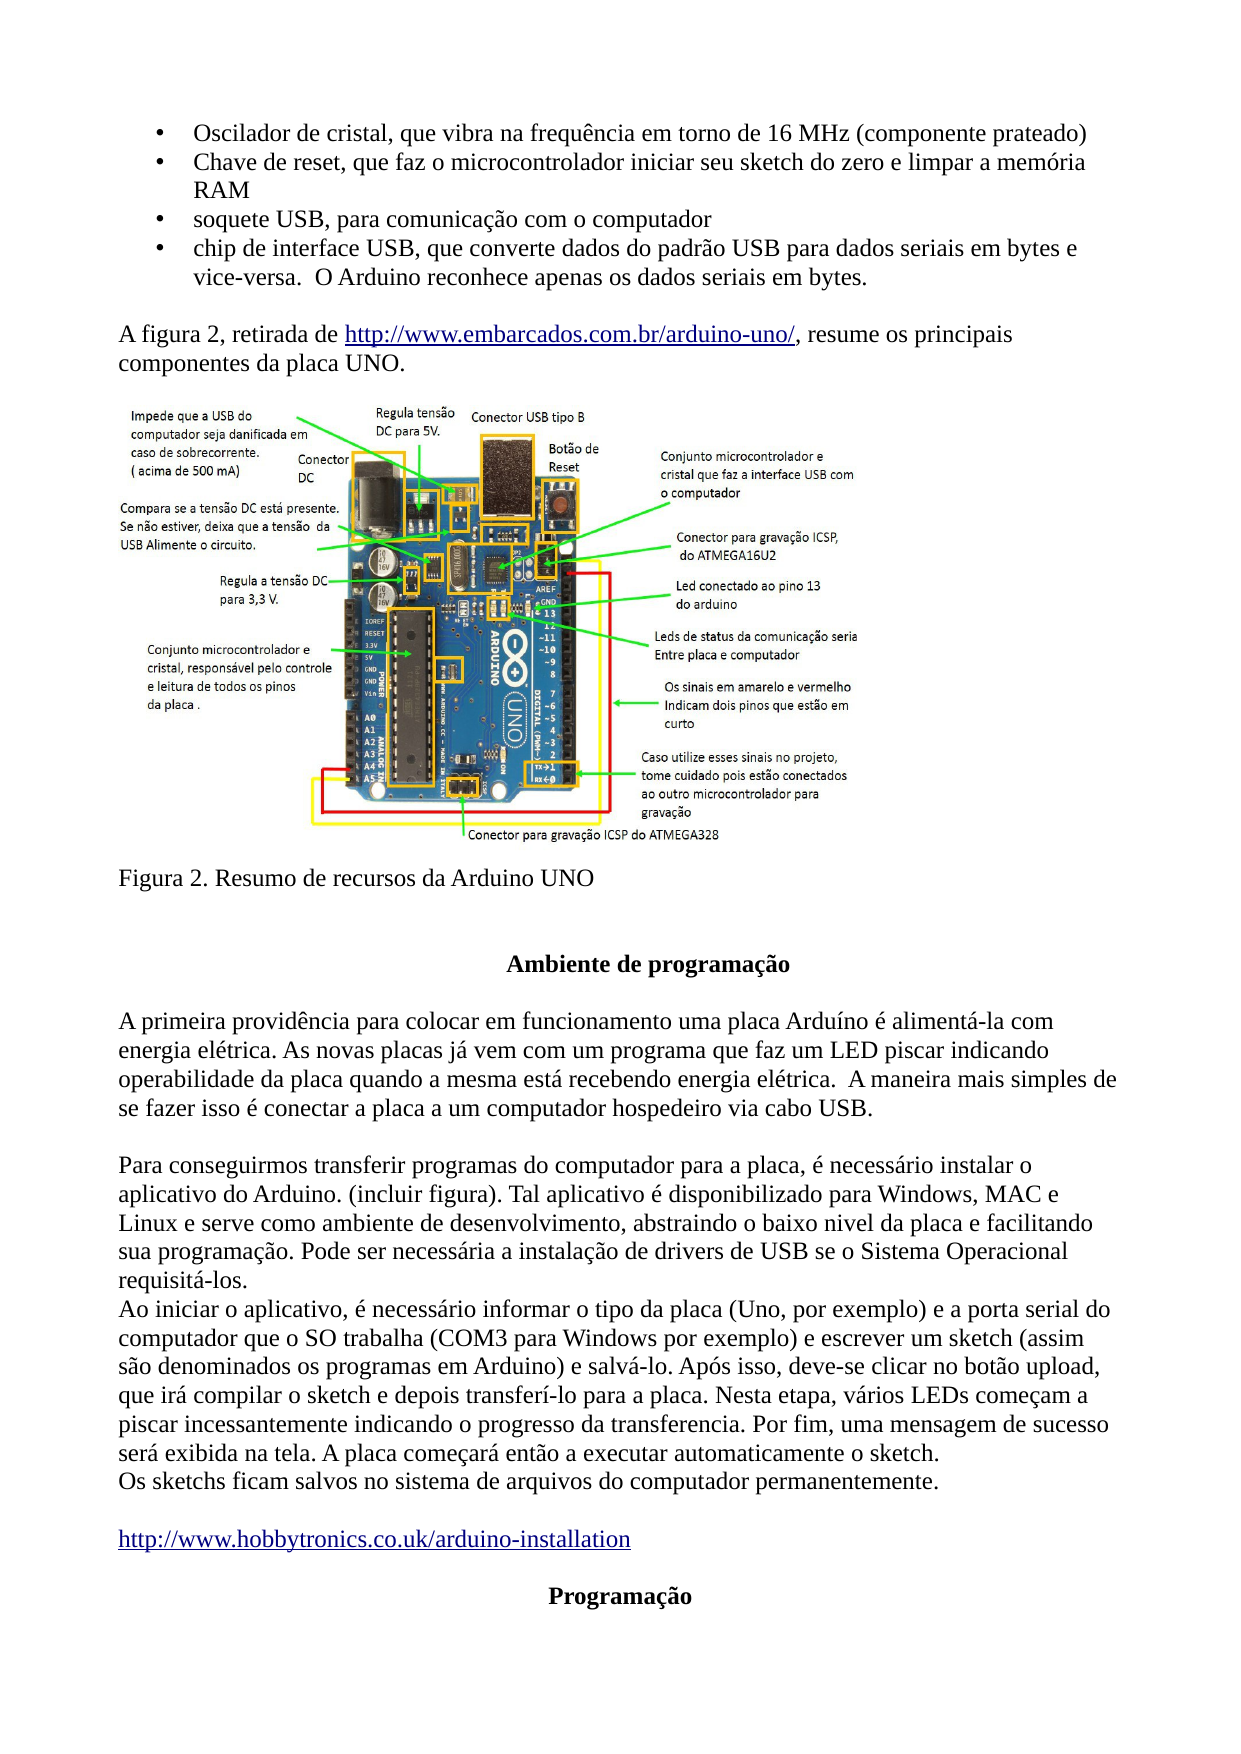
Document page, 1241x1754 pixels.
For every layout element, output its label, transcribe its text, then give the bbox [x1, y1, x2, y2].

text http://www.hobbytronics.co.uk/arduino-installation [118, 1524, 1122, 1553]
list Chave de reset, que faz o microcontrolador iniciar seu sketch do zero e limpar a memória RAM [156, 147, 1122, 204]
text Para conseguirmos transferir programas do computador para a placa, é necessário instalar o aplicativo do Arduino. (incluir figura). Tal aplicativo é disponibilizado para Windows, MAC e Linux e serve como ambiente de desenvolvimento, abstraindo o baixo nivel da placa e facilitando sua programação. Pode ser necessária a instalação de drivers de USB se o Sistema Operacional requisitá-los. [118, 1150, 1122, 1294]
text Programação [118, 1581, 1122, 1610]
text A figura 2, retirada de http://www.embarcados.com.br/arduino-uno/, resume os principais componentes da placa UNO. [118, 319, 1122, 377]
picture [118, 405, 857, 860]
text A primeira providência para colocar em funcionamento uma placa Arduíno é alimentá-la com energia elétrica. As novas placas já vem com um programa que faz um LED piscar indicando operabilidade da placa quando a mesma está recebendo energia elétrica. A maneira mais simples de se fazer isso é conectar a placa a um computador hospedeiro via cabo USB. [118, 1006, 1122, 1121]
text Ambiente de programação [118, 949, 1122, 978]
list chip de interface USB, que converte dados do padrão USB para dados seriais em bytes e vice-versa. O Arduino reconhece apenas os dados seriais em bytes. [156, 233, 1122, 291]
list soquete USB, para comunicação com o computador [156, 204, 1122, 233]
list Oscilador de cristal, que vibra na frequência em torno de 16 MHz (componente prateado) [156, 118, 1122, 147]
text Figura 2. Resumo de recursos da Arduino UNO [118, 863, 1122, 891]
text Ao iniciar o aplicativo, é necessário informar o tipo da placa (Uno, por exemplo) e a porta serial do computador que o SO trabalha (COM3 para Windows por exemplo) e escrever um sketch (assim são denominados os programas em Arduino) e salvá-lo. Após isso, deve-se clicar no botão upload, que irá compilar o sketch e depois transferí-lo para a placa. Nesta etapa, vários LEDs começam a piscar incessantemente indicando o progresso da transferencia. Por fim, uma mensagem de sucesso será exibida na tela. A placa começará então a executar automaticamente o sketch. [118, 1294, 1122, 1466]
text Os sketchs ficam salvos no sistema de arquivos do computador permanentemente. [118, 1466, 1122, 1495]
